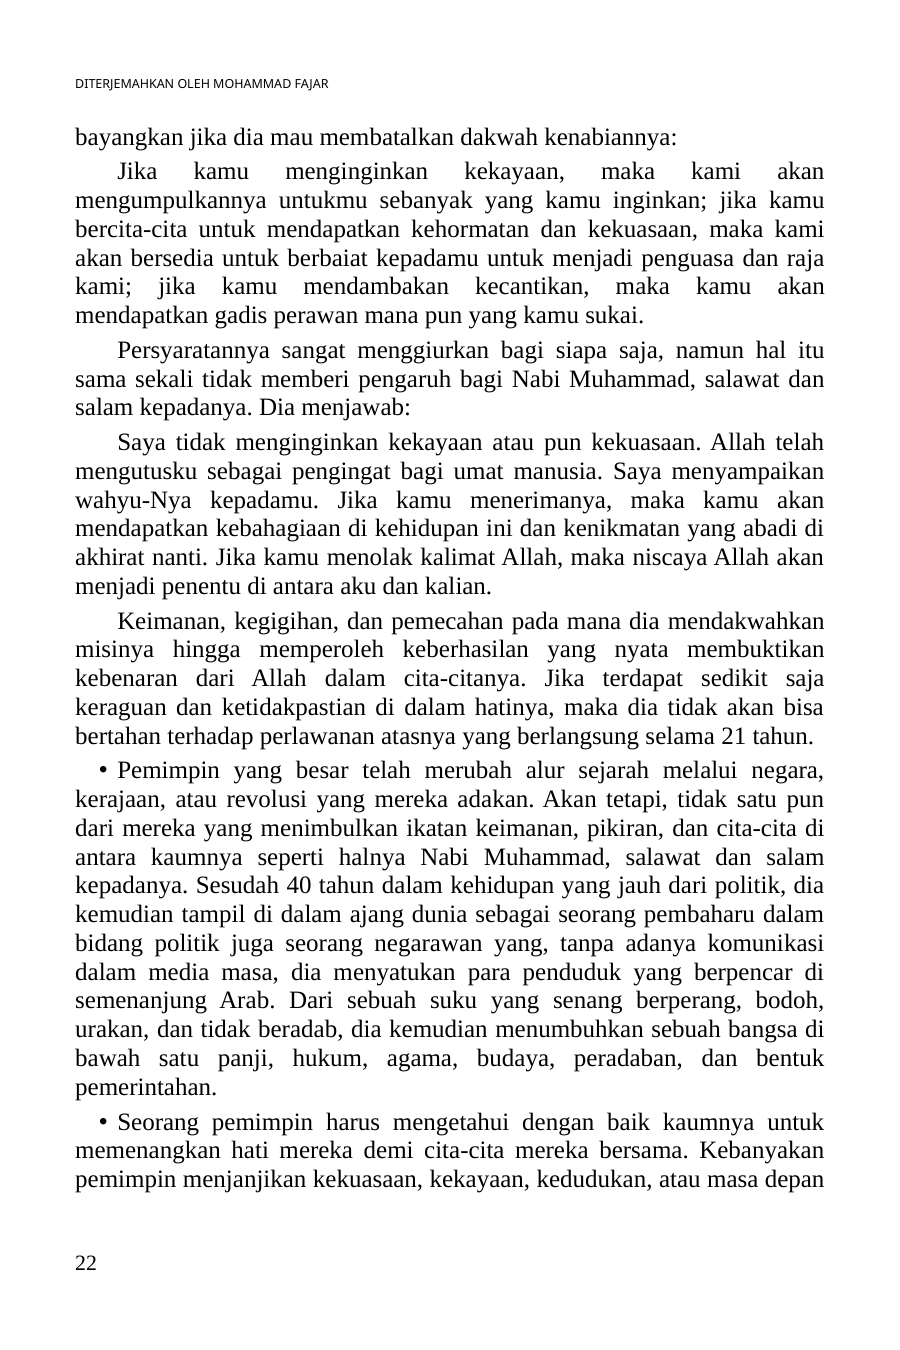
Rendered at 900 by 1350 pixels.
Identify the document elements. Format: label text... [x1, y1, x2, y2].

text Saya tidak menginginkan kekayaan atau pun kekuasaan. Allah telah mengutusku sebagai pengingat bagi umat manusia. Saya menyampaikan wahyu-Nya kepadamu. Jika kamu menerimanya, maka kamu akan mendapatkan kebahagiaan di kehidupan ini dan kenikmatan yang abadi di akhirat nanti. Jika kamu menolak kalimat Allah, maka niscaya Allah akan menjadi penentu di antara aku dan kalian. [75, 427, 825, 600]
list Seorang pemimpin harus mengetahui dengan baik kaumnya untuk memenangkan hati mereka demi cita-cita mereka bersama. Kebanyakan pemimpin menjanjikan kekuasaan, kekayaan, kedudukan, atau masa depan [75, 1107, 825, 1193]
text Keimanan, kegigihan, dan pemecahan pada mana dia mendakwahkan misinya hingga memperoleh keberhasilan yang nyata membuktikan kebenaran dari Allah dalam cita-citanya. Jika terdapat sedikit saja keraguan dan ketidakpastian di dalam hatinya, maka dia tidak akan bisa bertahan terhadap perlawanan atasnya yang berlangsung selama 21 tahun. [75, 606, 825, 749]
text bayangkan jika dia mau membatalkan dakwah kenabiannya: [75, 122, 825, 150]
text Jika kamu menginginkan kekayaan, maka kami akan mengumpulkannya untukmu sebanyak yang kamu inginkan; jika kamu bercita-cita untuk mendapatkan kehormatan dan kekuasaan, maka kami akan bersedia untuk berbaiat kepadamu untuk menjadi penguasa dan raja kami; jika kamu mendambakan kecantikan, maka kamu akan mendapatkan gadis perawan mana pun yang kamu sukai. [75, 156, 825, 329]
text Persyaratannya sangat menggiurkan bagi siapa saja, namun hal itu sama sekali tidak memberi pengaruh bagi Nabi Muhammad, salawat dan salam kepadanya. Dia menjawab: [75, 335, 825, 421]
list Pemimpin yang besar telah merubah alur sejarah melalui negara, kerajaan, atau revolusi yang mereka adakan. Akan tetapi, tidak satu pun dari mereka yang menimbulkan ikatan keimanan, pikiran, dan cita-cita di antara kaumnya seperti halnya Nabi Muhammad, salawat dan salam kepadanya. Sesudah 40 tahun dalam kehidupan yang jauh dari politik, dia kemudian tampil di dalam ajang dunia sebagai seorang pembaharu dalam bidang politik juga seorang negarawan yang, tanpa adanya komunikasi dalam media masa, dia menyatukan para penduduk yang berpencar di semenanjung Arab. Dari sebuah suku yang senang berperang, bodoh, urakan, dan tidak beradab, dia kemudian menumbuhkan sebuah bangsa di bawah satu panji, hukum, agama, budaya, peradaban, dan bentuk pemerintahan. [75, 756, 825, 1101]
